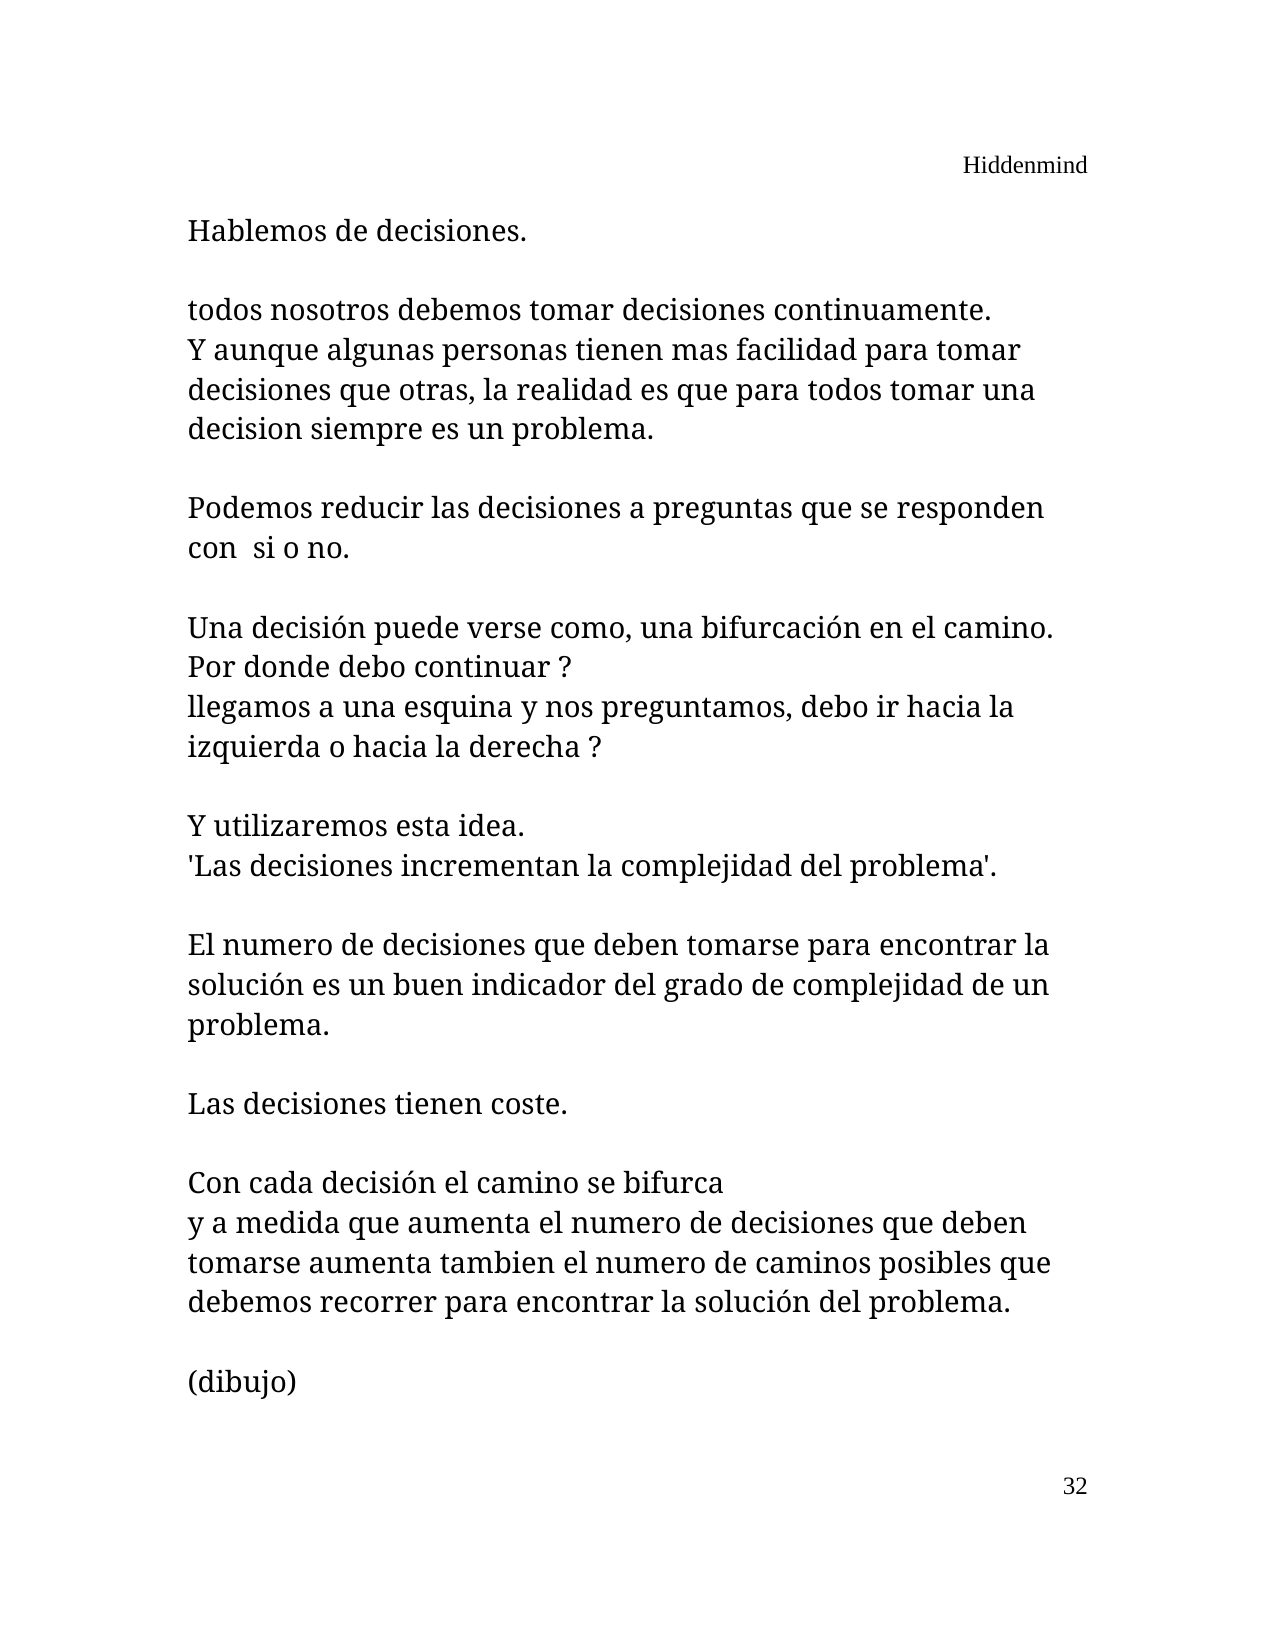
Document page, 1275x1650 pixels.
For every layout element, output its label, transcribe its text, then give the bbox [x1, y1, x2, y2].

text llegamos a una esquina y nos preguntamos, debo ir hacia la izquierda o hacia la derecha ? [187, 686, 1087, 766]
text Con cada decisión el camino se bifurca [187, 1162, 1087, 1202]
text Y utilizaremos esta idea. [187, 805, 1087, 845]
text Podemos reducir las decisiones a preguntas que se responden con si o no. [187, 488, 1087, 567]
text y a medida que aumenta el numero de decisiones que deben tomarse aumenta tambien el numero de caminos posibles que debemos recorrer para encontrar la solución del problema. [187, 1202, 1087, 1321]
text Hablemos de decisiones. [187, 210, 1087, 250]
text 'Las decisiones incrementan la complejidad del problema'. [187, 845, 1087, 885]
text El numero de decisiones que deben tomarse para encontrar la solución es un buen indicador del grado de complejidad de un problema. [187, 924, 1087, 1043]
text Y aunque algunas personas tienen mas facilidad para tomar decisiones que otras, la realidad es que para todos tomar una decision siempre es un problema. [187, 329, 1087, 448]
text Una decisión puede verse como, una bifurcación en el camino. [187, 607, 1087, 647]
text todos nosotros debemos tomar decisiones continuamente. [187, 289, 1087, 329]
text Las decisiones tienen coste. [187, 1083, 1087, 1123]
text (dibujo) [187, 1361, 1087, 1401]
text Por donde debo continuar ? [187, 647, 1087, 686]
